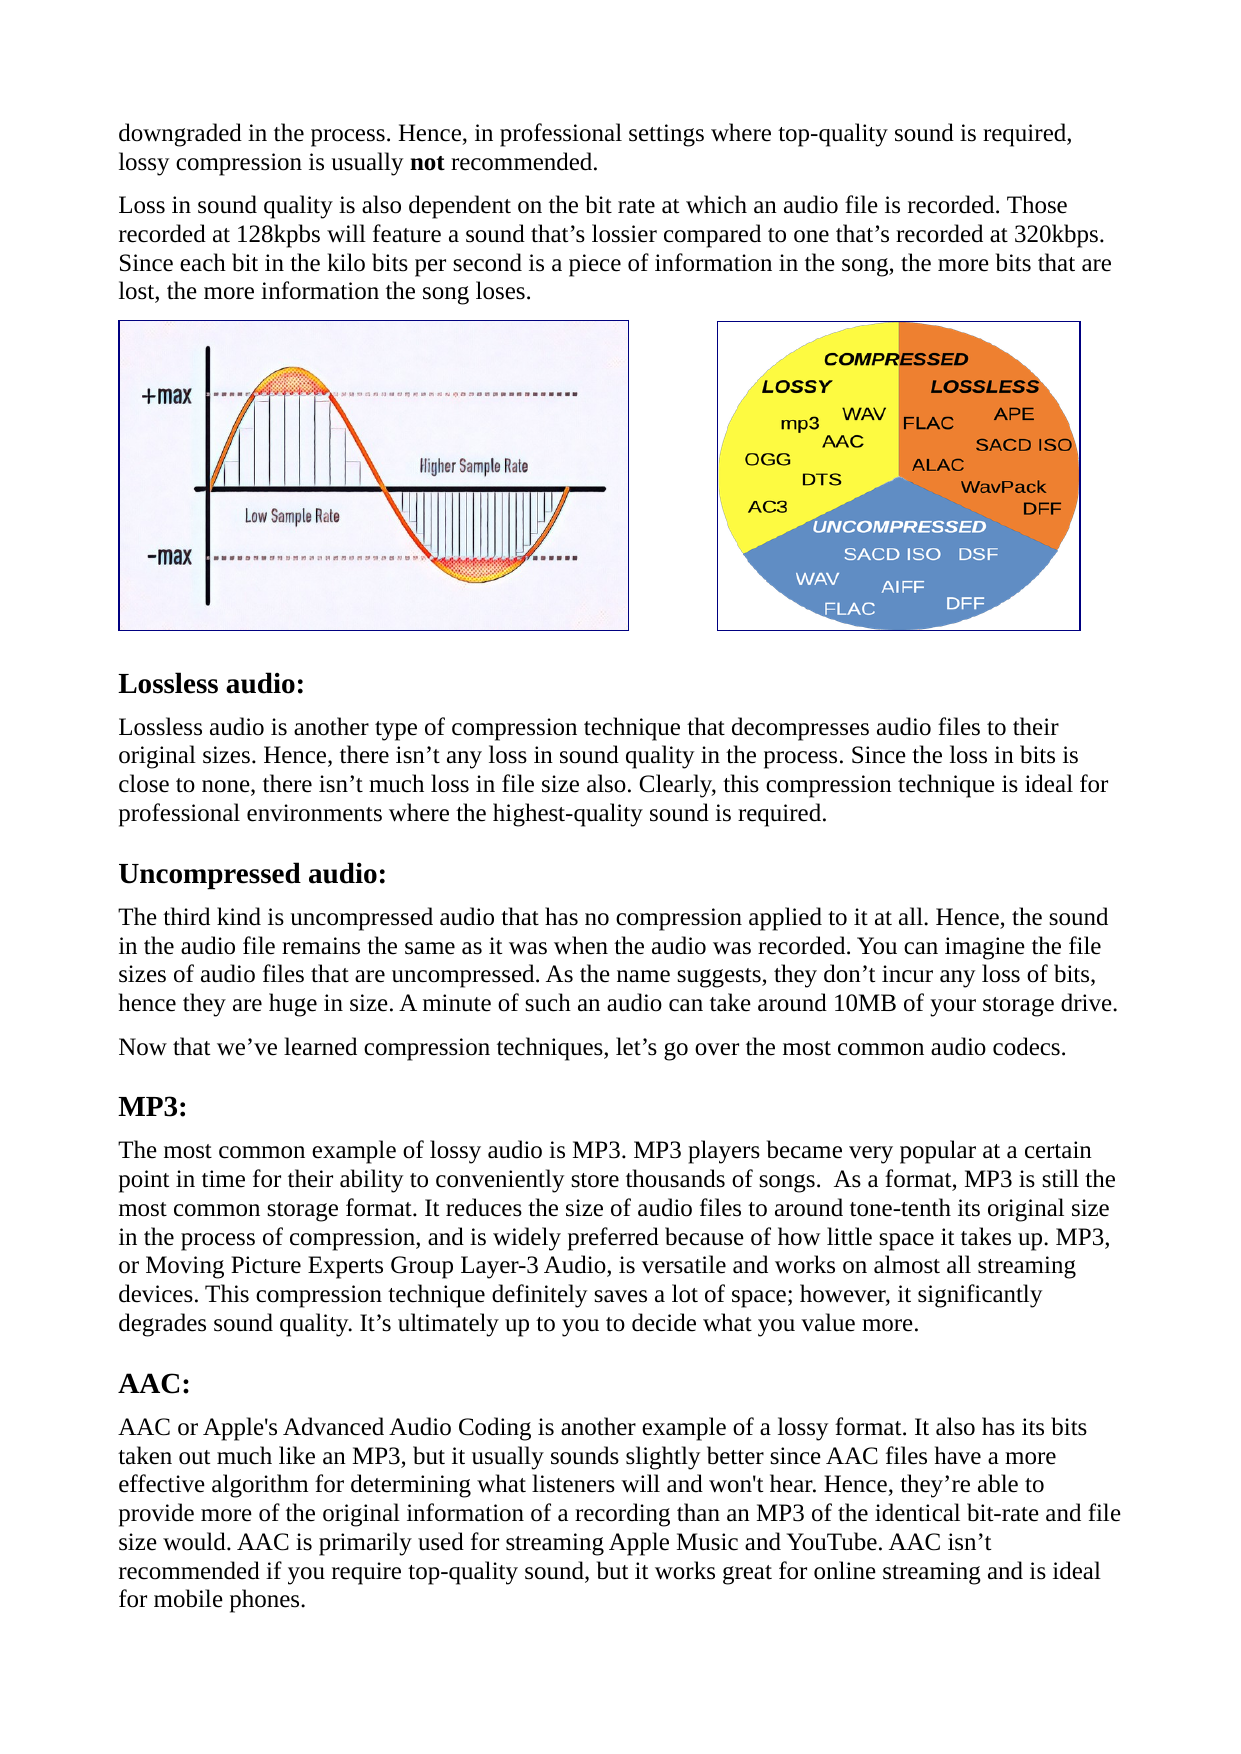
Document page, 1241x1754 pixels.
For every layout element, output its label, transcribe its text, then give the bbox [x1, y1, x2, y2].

subtitle Uncompressed audio: [118, 856, 1122, 889]
text Loss in sound quality is also dependent on the bit rate at which an audio file is recorded. Those recorded at 128kpbs will feature a sound that’s lossier compared to one that’s recorded at 320kbps. Since each bit in the kilo bits per second is a piece of information in the song, the more bits that are lost, the more information the song loses. [118, 190, 1122, 305]
text The most common example of lossy audio is MP3. MP3 players became very popular at a certain point in time for their ability to conveniently store thousands of songs. As a format, MP3 is still the most common storage format. It reduces the size of audio files to around tone-tenth its original size in the process of compression, and is widely preferred because of how little space it takes up. MP3, or Moving Picture Experts Group Layer-3 Audio, is versatile and works on almost all streaming devices. This compression technique definitely saves a lot of space; however, it significantly degrades sound quality. It’s ultimately up to you to decide what you value more. [118, 1136, 1122, 1337]
text The third kind is uncompressed audio that has no compression applied to it at all. Hence, the sound in the audio file remains the same as it was when the audio was recorded. You can imagine the file sizes of audio files that are uncompressed. As the name suggests, they don’t incur any loss of bits, hence they are huge in size. A minute of such an audio can take around 10MB of your storage drive. [118, 902, 1122, 1017]
subtitle MP3: [118, 1089, 1122, 1123]
text AAC or Apple's Advanced Audio Coding is another example of a lossy format. It also has its bits taken out much like an MP3, but it usually sounds slightly better since AAC files have a more effective algorithm for determining what listeners will and won't hear. Hence, they’re able to provide more of the original information of a recording than an MP3 of the identical bit-rate and file size would. AAC is primarily used for streaming Apple Music and YouTube. AAC isn’t recommended if you require top-quality sound, but it works great for online streaming and is ideal for mobile phones. [118, 1412, 1122, 1613]
text downgraded in the process. Hence, in professional settings where top-quality sound is required, lossy compression is usually not recommended. [118, 118, 1122, 176]
text Now that we’ve learned compression techniques, let’s go over the most common audio codecs. [118, 1032, 1122, 1060]
picture [718, 322, 1079, 630]
subtitle Lossless audio: [118, 666, 1122, 699]
text Lossless audio is another type of compression technique that decompresses audio files to their original sizes. Hence, there isn’t any loss in sound quality in the process. Since the loss in bits is close to none, there isn’t much loss in file size also. Clearly, this compression technique is ideal for professional environments where the highest-quality sound is required. [118, 712, 1122, 827]
picture [120, 321, 628, 630]
subtitle AAC: [118, 1366, 1122, 1399]
